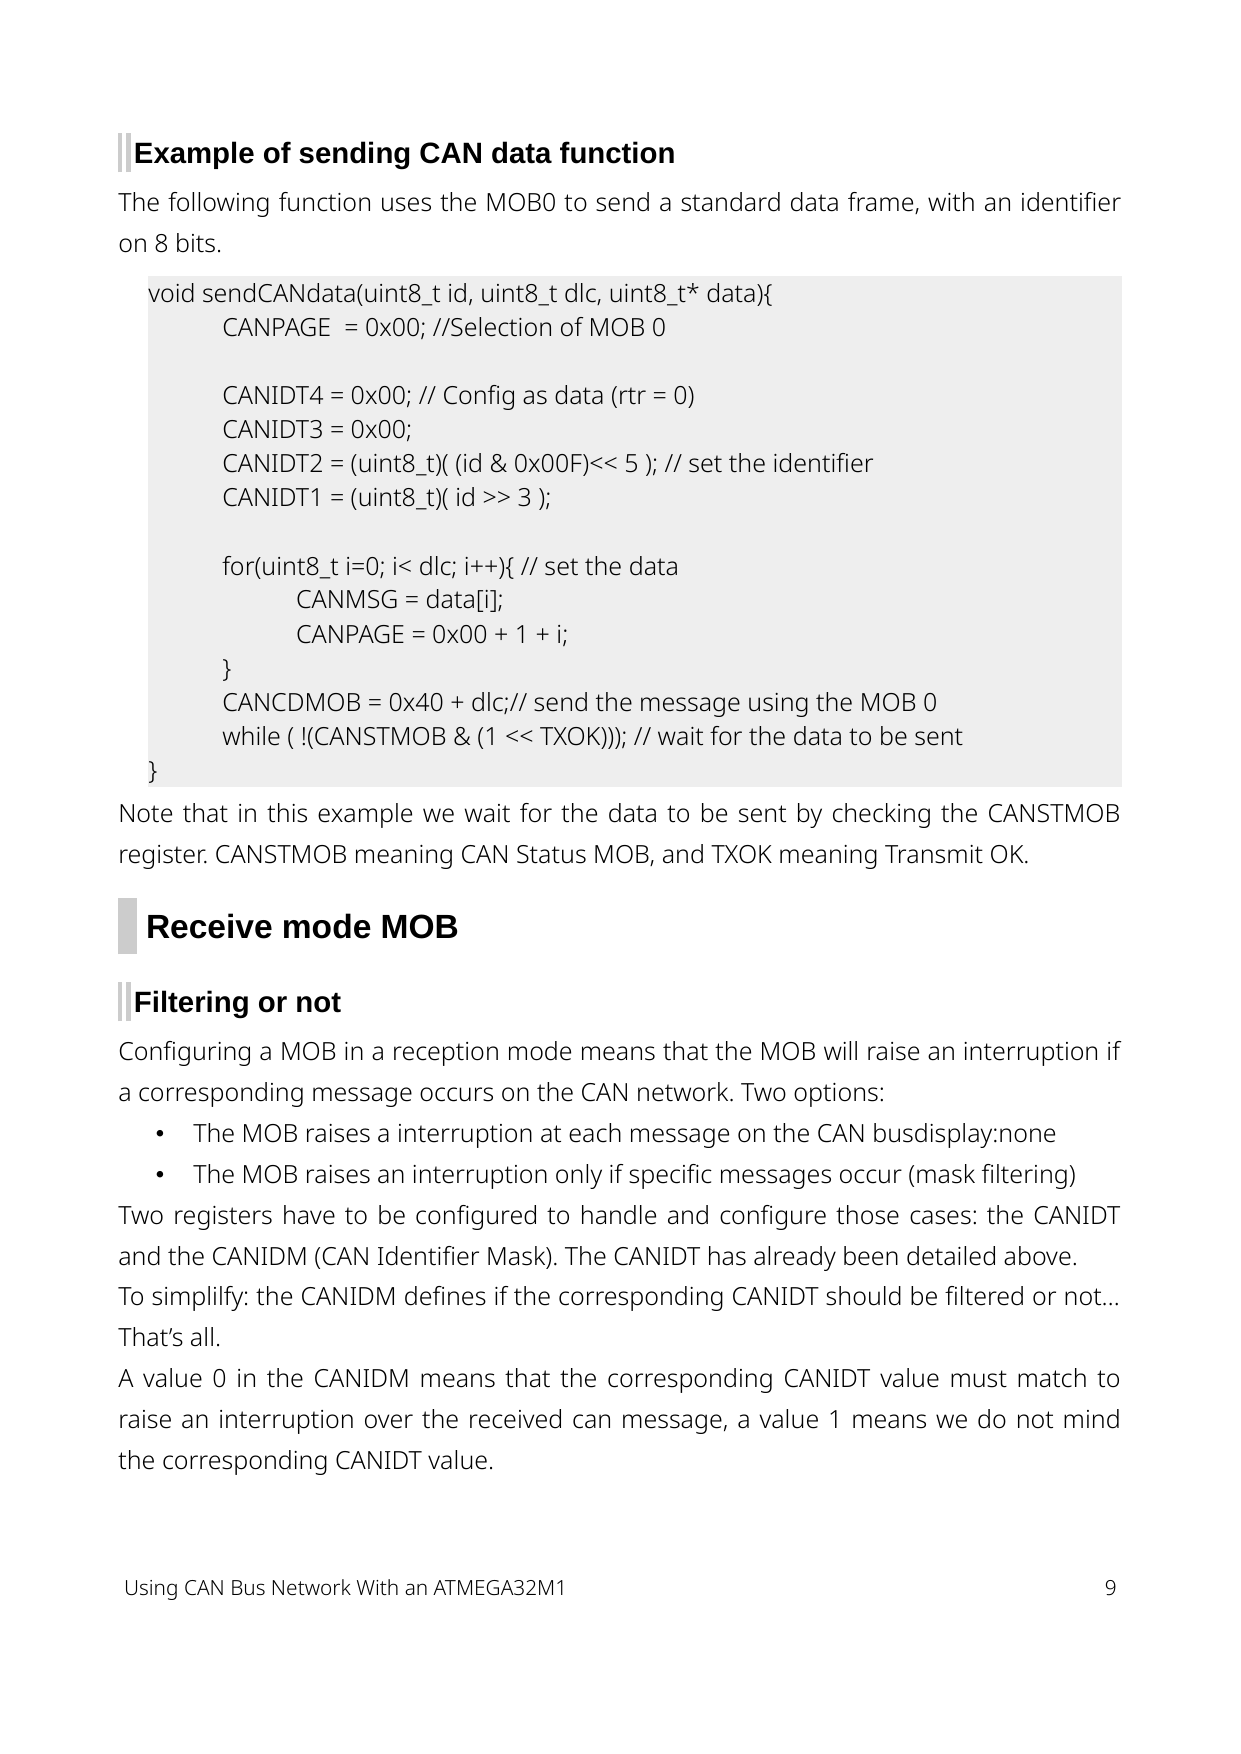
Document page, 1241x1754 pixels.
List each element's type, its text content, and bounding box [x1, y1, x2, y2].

text A value 0 in the CANIDM means that the corresponding CANIDT value must match to raise an interruption over the received can message, a value 1 means we do not mind the corresponding CANIDT value. [118, 1361, 1122, 1476]
text void sendCANdata(uint8_t id, uint8_t dlc, uint8_t* data){ [148, 276, 1122, 310]
text CANIDT2 = (uint8_t)( (id & 0x00F)<< 5 ); // set the identifier [148, 446, 1122, 480]
text } [148, 752, 1122, 787]
text Two registers have to be configured to handle and configure those cases: the CANIDT and the CANIDM (CAN Identifier Mask). The CANIDT has already been detailed above. [118, 1197, 1122, 1272]
subtitle Example of sending CAN data function [131, 133, 1122, 172]
text Configuring a MOB in a reception mode means that the MOB will raise an interruption if a corresponding message occurs on the CAN network. Two options: [118, 1034, 1122, 1109]
text CANIDT3 = 0x00; [148, 412, 1122, 446]
text To simplilfy: the CANIDM defines if the corresponding CANIDT should be filtered or not… That’s all. [118, 1279, 1122, 1354]
list The MOB raises a interruption at each message on the CAN busdisplay:none [156, 1116, 1122, 1150]
text CANPAGE = 0x00; //Selection of MOB 0 [148, 310, 1122, 344]
text The following function uses the MOB0 to send a standard data frame, with an identifier on 8 bits. [118, 185, 1122, 260]
text Note that in this example we wait for the data to be sent by checking the CANSTMOB register. CANSTMOB meaning CAN Status MOB, and TXOK meaning Transmit OK. [118, 796, 1122, 870]
text CANIDT4 = 0x00; // Config as data (rtr = 0) [148, 378, 1122, 412]
text while ( !(CANSTMOB & (1 << TXOK))); // wait for the data to be sent [148, 718, 1122, 752]
subtitle Filtering or not [131, 982, 1122, 1021]
text CANCDMOB = 0x40 + dlc;// send the message using the MOB 0 [148, 684, 1122, 718]
text } [148, 650, 1122, 684]
text for(uint8_t i=0; i< dlc; i++){ // set the data [148, 548, 1122, 582]
text CANPAGE = 0x00 + 1 + i; [148, 616, 1122, 650]
subtitle Receive mode MOB [137, 898, 1122, 954]
text CANIDT1 = (uint8_t)( id >> 3 ); [148, 480, 1122, 514]
text CANMSG = data[i]; [148, 582, 1122, 616]
list The MOB raises an interruption only if specific messages occur (mask filtering) [156, 1156, 1122, 1191]
